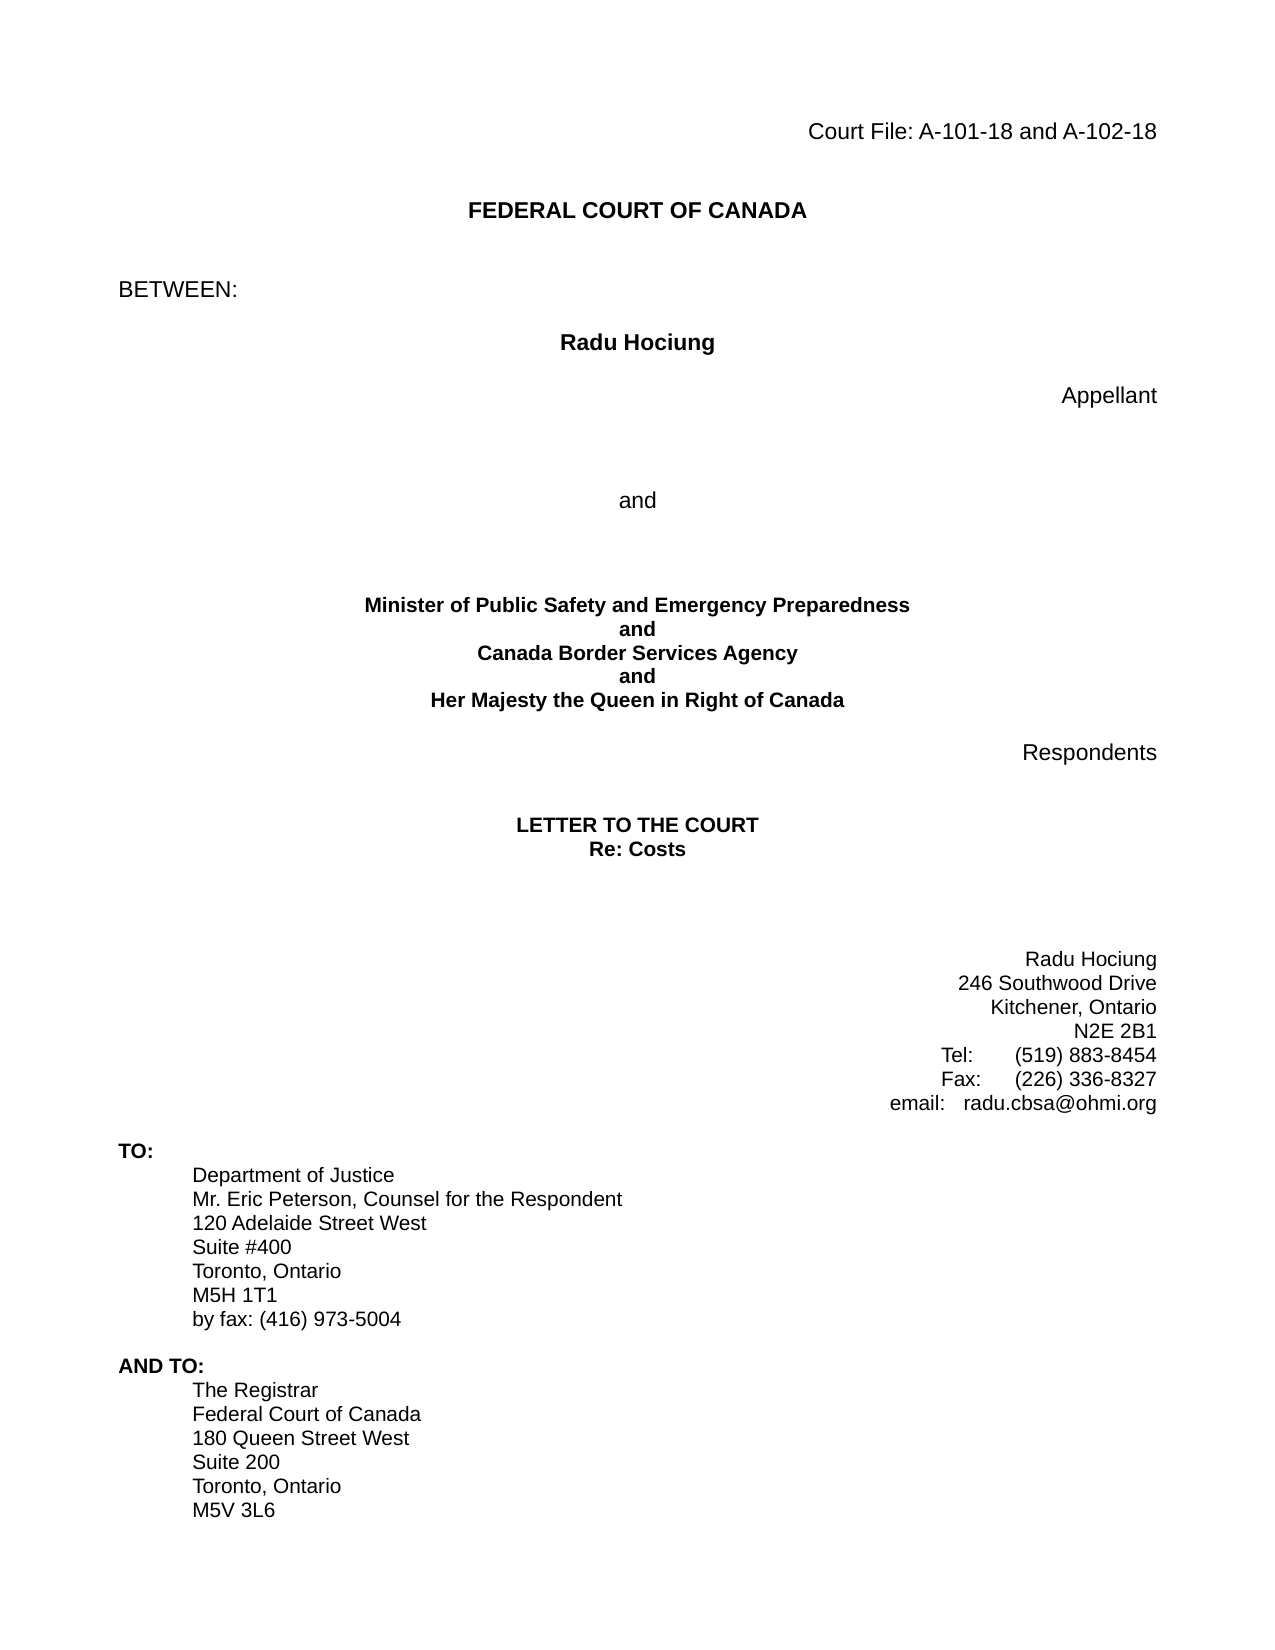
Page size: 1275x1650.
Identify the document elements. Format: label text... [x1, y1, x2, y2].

text Mr. Eric Peterson, Counsel for the Respondent [192, 1187, 1157, 1211]
text and [118, 487, 1157, 513]
text and [118, 616, 1157, 640]
text Kitchener, Ontario [193, 995, 1157, 1019]
text email: radu.cbsa@ohmi.org [118, 1091, 1157, 1115]
text Court File: A-101-18 and A-102-18 [118, 118, 1157, 144]
text LETTER TO THE COURT [118, 813, 1157, 837]
text Canada Border Services Agency [118, 640, 1157, 664]
text Federal Court of Canada [192, 1402, 1157, 1426]
text Minister of Public Safety and Emergency Preparedness [118, 592, 1157, 616]
text Radu Hociung [118, 329, 1157, 355]
text Appellant [118, 382, 1157, 408]
text and [118, 664, 1157, 688]
text Suite 200 [192, 1450, 1157, 1474]
text 180 Queen Street West [192, 1426, 1157, 1450]
text M5V 3L6 [192, 1498, 1157, 1522]
text Her Majesty the Queen in Right of Canada [118, 688, 1157, 712]
text The Registrar [192, 1378, 1157, 1402]
text Re: Costs [118, 837, 1157, 861]
text Respondents [118, 739, 1157, 765]
text Radu Hociung [118, 947, 1157, 971]
text Toronto, Ontario [192, 1258, 1157, 1282]
text by fax: (416) 973-5004 [192, 1306, 1157, 1330]
text TO: [118, 1139, 1157, 1163]
text Department of Justice [192, 1163, 1157, 1187]
text AND TO: [118, 1354, 1157, 1378]
text M5H 1T1 [192, 1282, 1157, 1306]
text Fax: (226) 336-8327 [118, 1067, 1157, 1091]
text Tel: (519) 883-8454 [118, 1043, 1157, 1067]
text 120 Adelaide Street West [192, 1211, 1157, 1234]
text FEDERAL COURT OF CANADA [118, 197, 1157, 223]
text Toronto, Ontario [192, 1474, 1157, 1498]
text N2E 2B1 [193, 1019, 1157, 1043]
text BETWEEN: [118, 276, 1157, 303]
text 246 Southwood Drive [193, 971, 1157, 995]
text Suite #400 [192, 1234, 1157, 1258]
